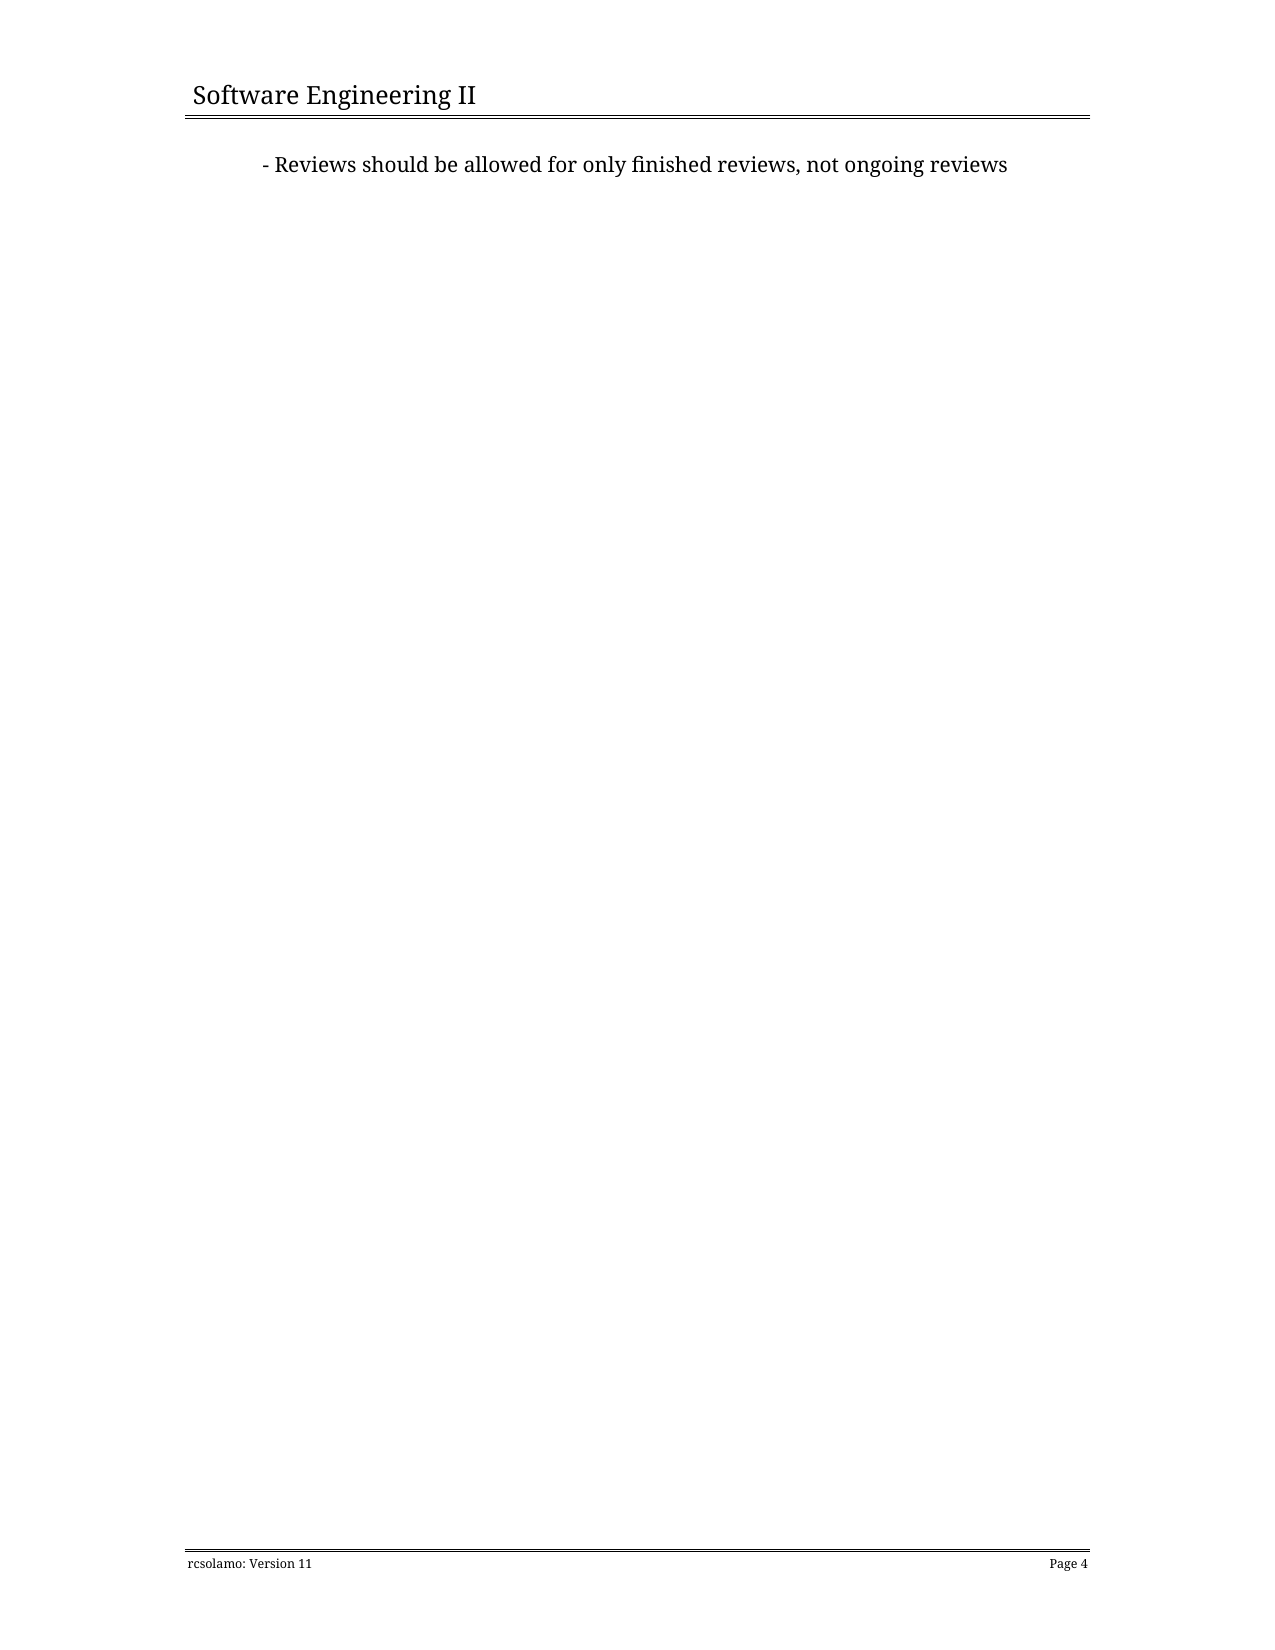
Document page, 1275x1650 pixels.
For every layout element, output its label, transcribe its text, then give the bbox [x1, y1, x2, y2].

list - Reviews should be allowed for only finished reviews, not ongoing reviews [225, 150, 1087, 236]
